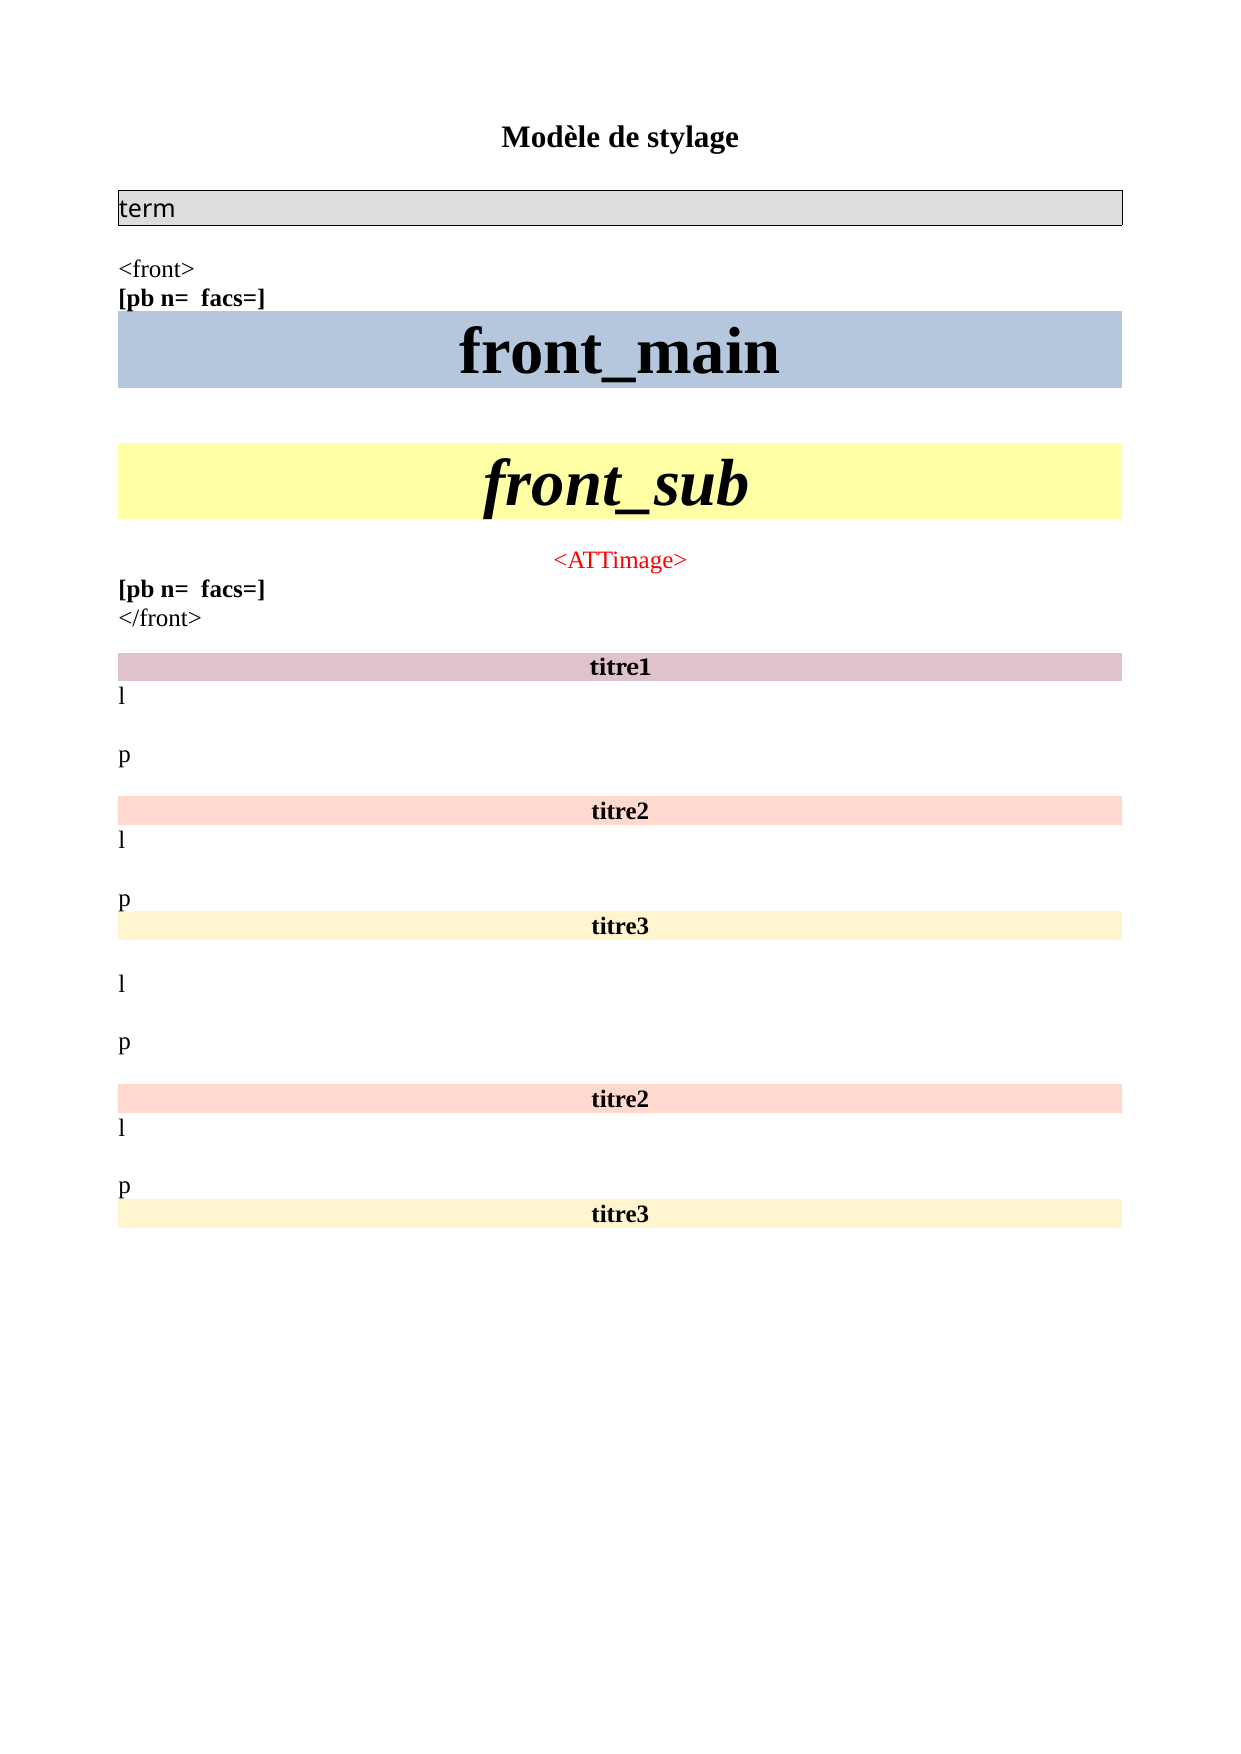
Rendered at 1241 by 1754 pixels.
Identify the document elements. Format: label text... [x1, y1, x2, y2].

text titre2 [118, 1084, 1122, 1113]
text l [118, 969, 1122, 998]
text front_sub [118, 443, 1122, 519]
text titre1 [118, 653, 1122, 681]
text titre2 [118, 796, 1122, 825]
text <front> [118, 254, 1122, 283]
text titre3 [118, 1199, 1122, 1228]
text Modèle de stylage [118, 118, 1122, 154]
text p [118, 739, 1122, 768]
text titre3 [118, 911, 1122, 940]
text l [118, 825, 1122, 854]
text l [118, 681, 1122, 710]
text l [118, 1113, 1122, 1141]
text p [118, 1170, 1122, 1199]
text p [118, 883, 1122, 911]
text [pb n= facs=] [118, 574, 1122, 603]
text term [119, 191, 1122, 225]
text [pb n= facs=] [118, 283, 1122, 311]
text </front> [118, 603, 1122, 632]
text <ATTimage> [118, 546, 1122, 574]
text front_main [118, 311, 1122, 388]
text p [118, 1026, 1122, 1055]
